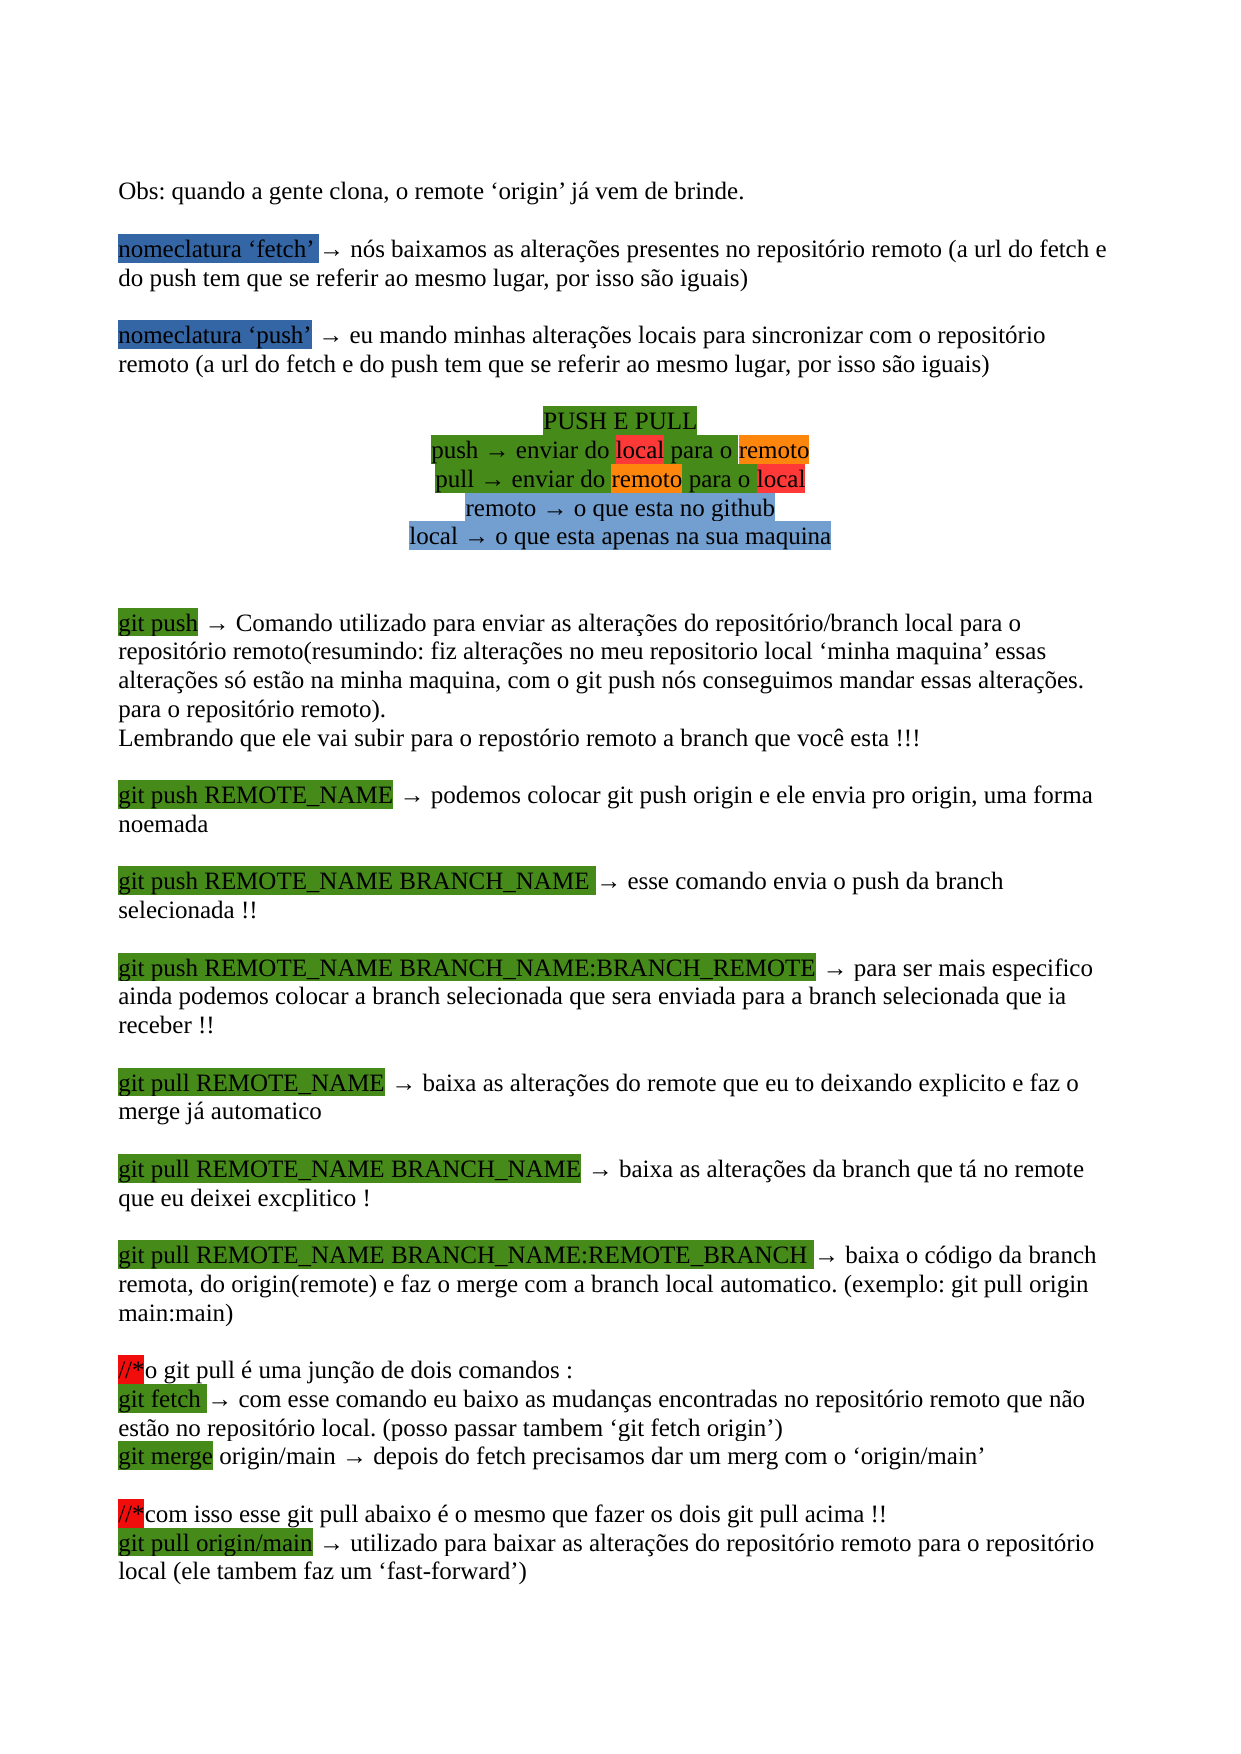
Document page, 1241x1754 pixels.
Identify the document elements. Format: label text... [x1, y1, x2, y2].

text git merge origin/main → depois do fetch precisamos dar um merg com o ‘origin/main’ [118, 1441, 1122, 1470]
text Lembrando que ele vai subir para o repostório remoto a branch que você esta !!! [118, 723, 1122, 751]
text git push REMOTE_NAME BRANCH_NAME:BRANCH_REMOTE → para ser mais especifico ainda podemos colocar a branch selecionada que sera enviada para a branch selecionada que ia receber !! [118, 953, 1122, 1039]
text remoto → o que esta no github [118, 493, 1122, 521]
text git pull REMOTE_NAME BRANCH_NAME → baixa as alterações da branch que tá no remote que eu deixei excplitico ! [118, 1154, 1122, 1211]
text git push → Comando utilizado para enviar as alterações do repositório/branch local para o repositório remoto(resumindo: fiz alterações no meu repositorio local ‘minha maquina’ essas alterações só estão na minha maquina, com o git push nós conseguimos mandar essas alterações. para o repositório remoto). [118, 608, 1122, 723]
text git fetch → com esse comando eu baixo as mudanças encontradas no repositório remoto que não estão no repositório local. (posso passar tambem ‘git fetch origin’) [118, 1384, 1122, 1441]
text Obs: quando a gente clona, o remote ‘origin’ já vem de brinde. [118, 176, 1122, 205]
text git pull REMOTE_NAME → baixa as alterações do remote que eu to deixando explicito e faz o merge já automatico [118, 1068, 1122, 1125]
text pull → enviar do remoto para o local [118, 464, 1122, 493]
text local → o que esta apenas na sua maquina [118, 521, 1122, 550]
text //*com isso esse git pull abaixo é o mesmo que fazer os dois git pull acima !! [118, 1499, 1122, 1528]
text nomeclatura ‘fetch’ → nós baixamos as alterações presentes no repositório remoto (a url do fetch e do push tem que se referir ao mesmo lugar, por isso são iguais) [118, 234, 1122, 291]
text git push REMOTE_NAME → podemos colocar git push origin e ele envia pro origin, uma forma noemada [118, 780, 1122, 838]
text nomeclatura ‘push’ → eu mando minhas alterações locais para sincronizar com o repositório remoto (a url do fetch e do push tem que se referir ao mesmo lugar, por isso são iguais) [118, 320, 1122, 378]
text git push REMOTE_NAME BRANCH_NAME → esse comando envia o push da branch selecionada !! [118, 866, 1122, 924]
text git pull REMOTE_NAME BRANCH_NAME:REMOTE_BRANCH → baixa o código da branch remota, do origin(remote) e faz o merge com a branch local automatico. (exemplo: git pull origin main:main) [118, 1240, 1122, 1326]
text //*o git pull é uma junção de dois comandos : [118, 1355, 1122, 1384]
text PUSH E PULL [118, 406, 1122, 435]
text push → enviar do local para o remoto [118, 435, 1122, 464]
text git pull origin/main → utilizado para baixar as alterações do repositório remoto para o repositório local (ele tambem faz um ‘fast-forward’) [118, 1528, 1122, 1585]
